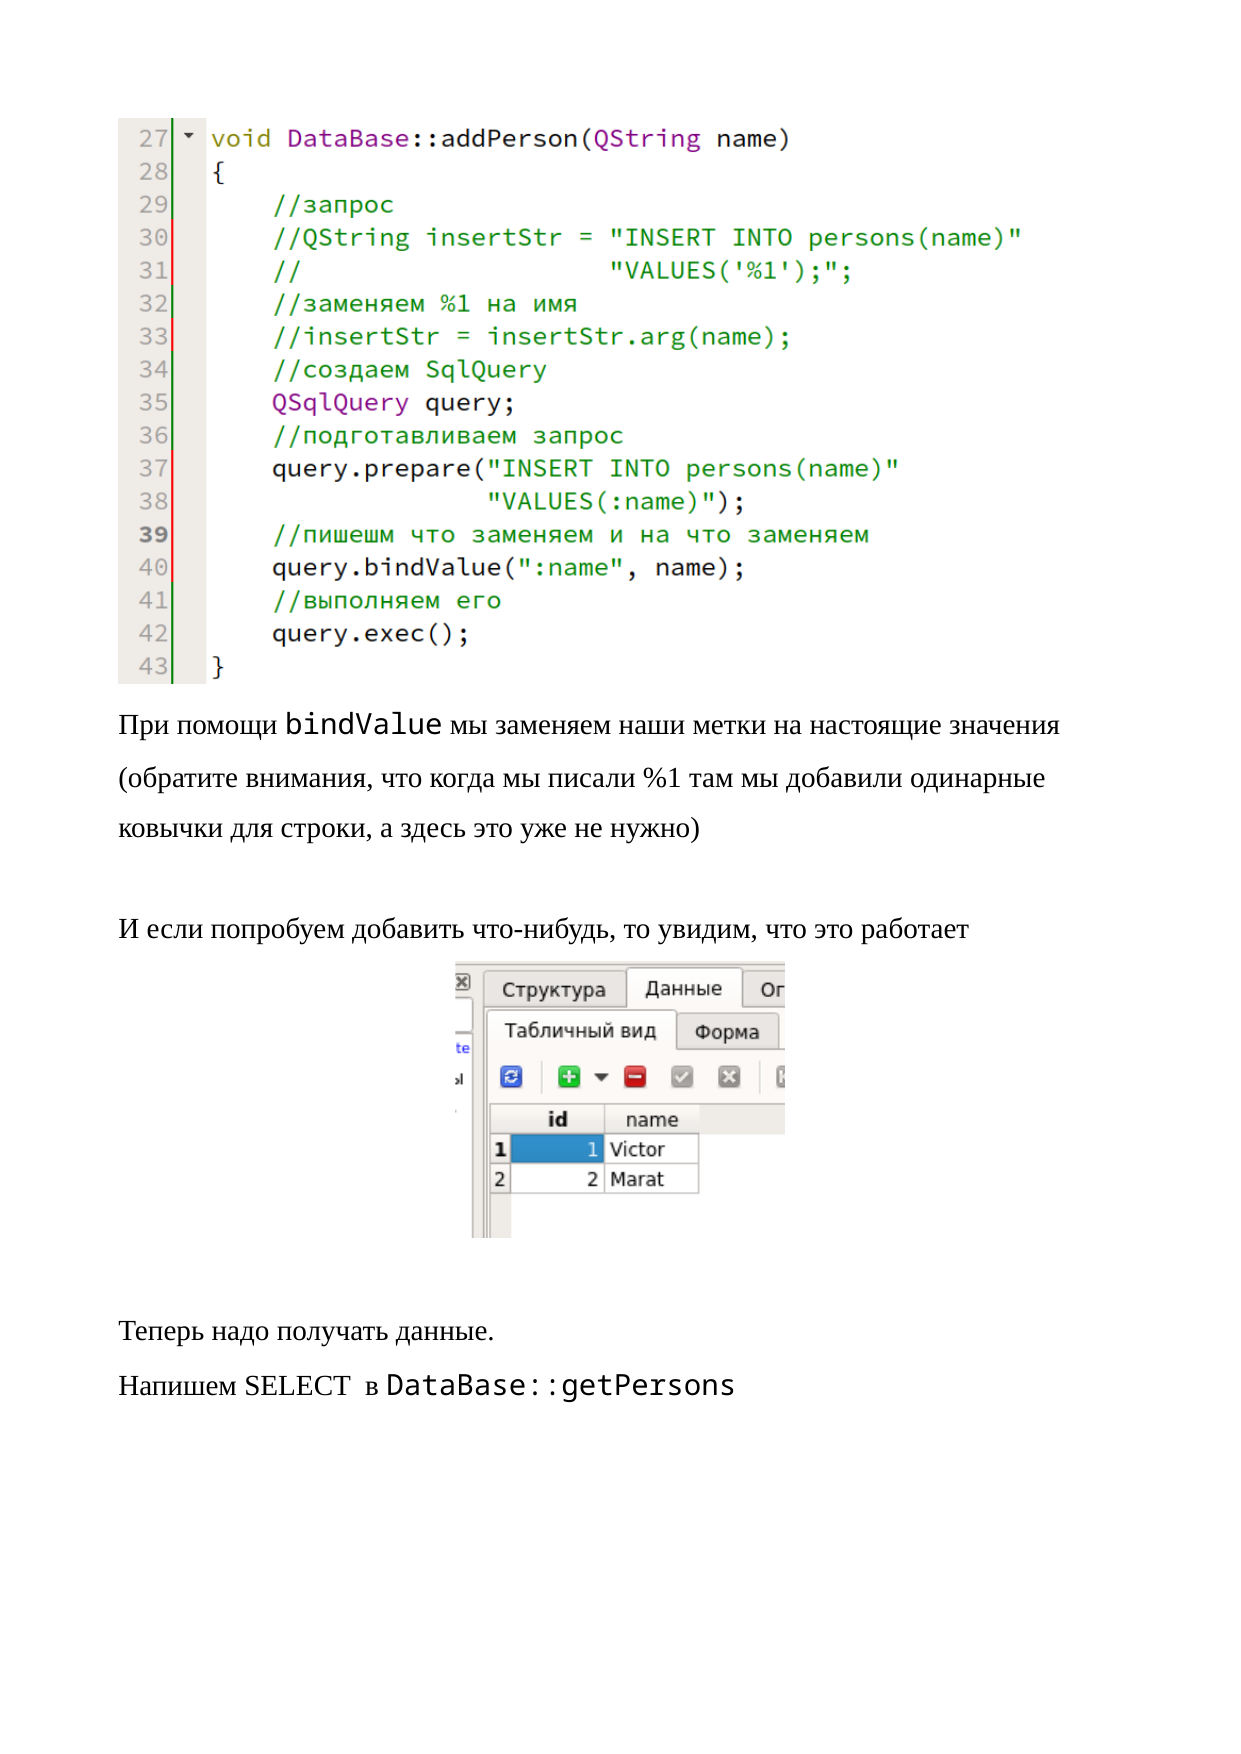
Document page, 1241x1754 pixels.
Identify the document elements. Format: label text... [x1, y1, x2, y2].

picture [455, 961, 785, 1238]
text Теперь надо получать данные. [118, 1313, 1122, 1347]
text Напишем SELECT в DataBase::getPersons [118, 1364, 1122, 1403]
text И если попробуем добавить что-нибудь, то увидим, что это работает [118, 911, 1122, 944]
picture [118, 118, 1123, 684]
text При помощи bindValue мы заменяем наши метки на настоящие значения (обратите внимания, что когда мы писали %1 там мы добавили одинарные ковычки для строки, а здесь это уже не нужно) [118, 684, 1122, 844]
